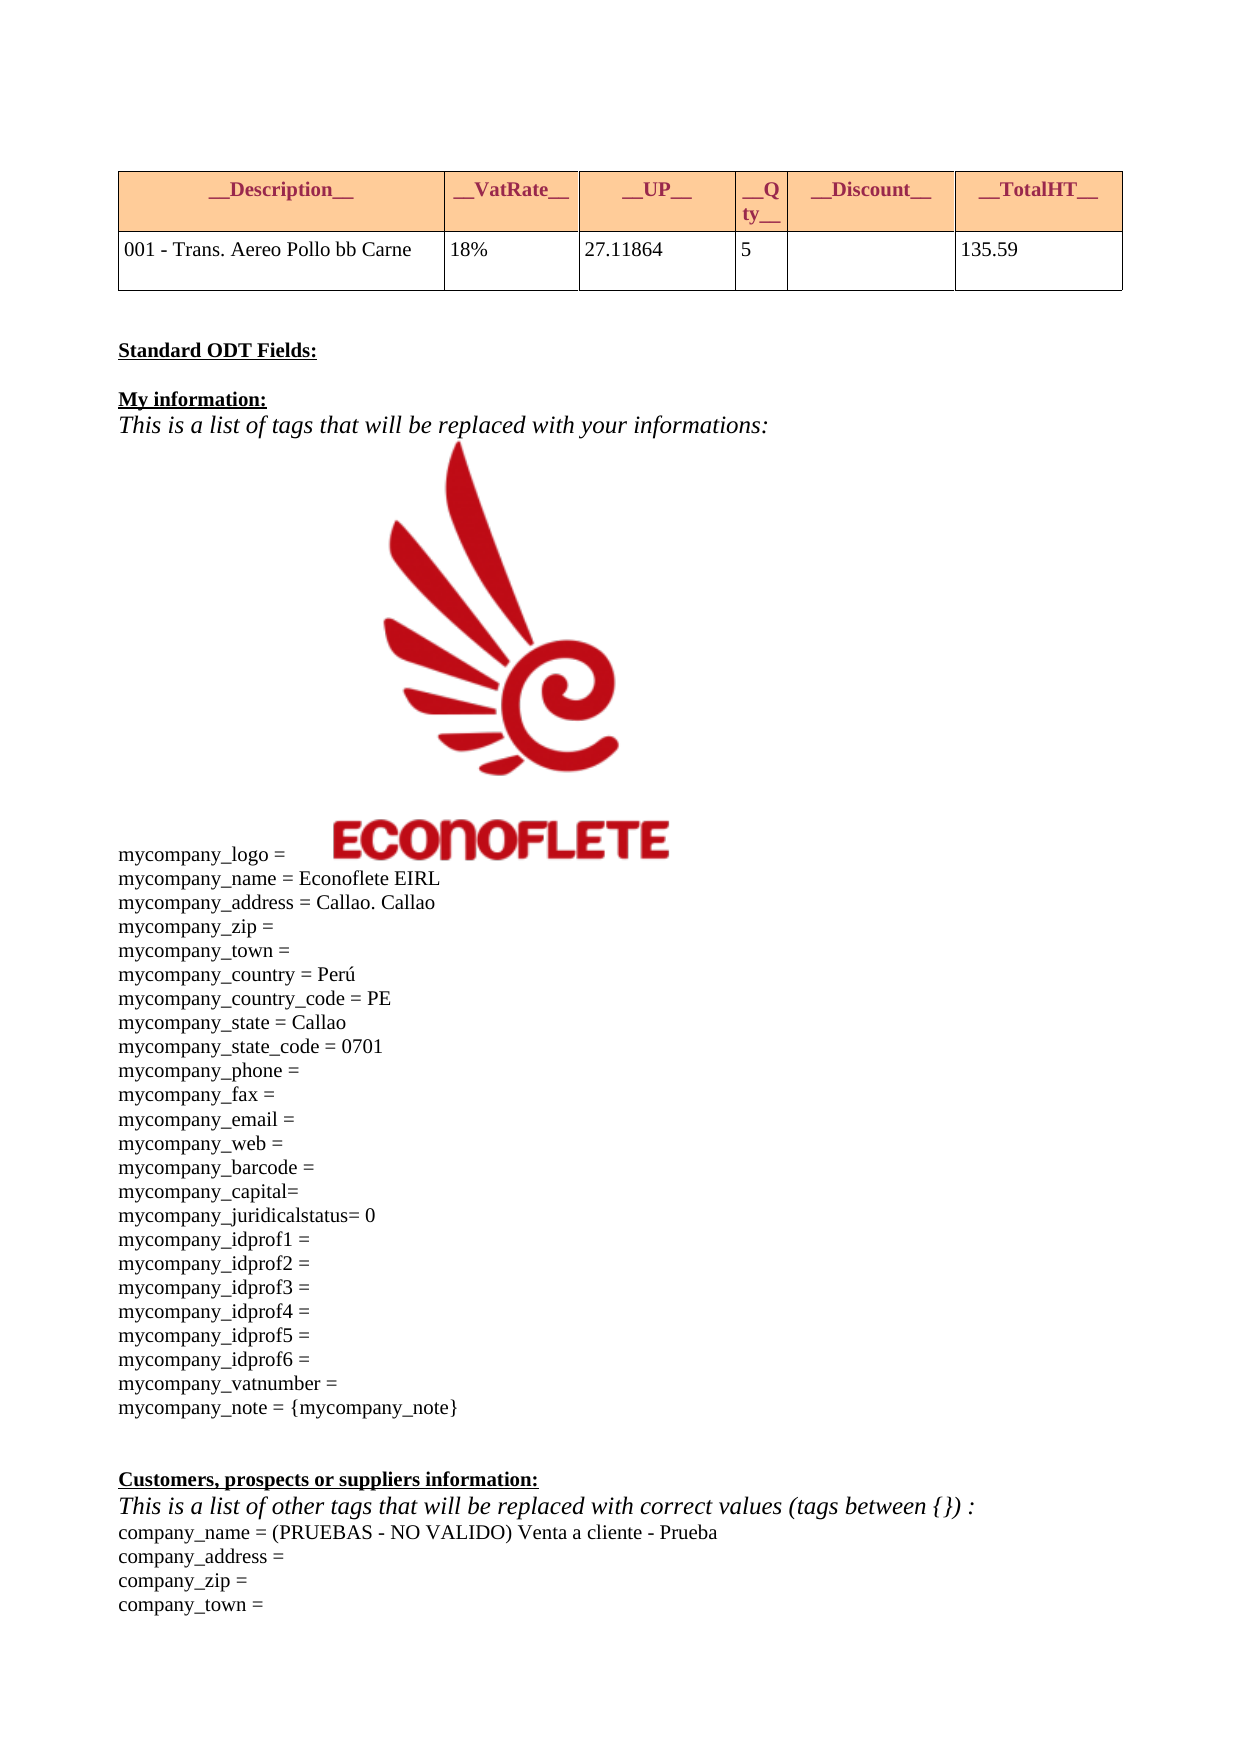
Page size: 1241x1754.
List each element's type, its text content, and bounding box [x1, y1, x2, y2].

text mycompany_email = [118, 1106, 1122, 1131]
text mycompany_zip = [118, 914, 1122, 938]
table_header __VatRate__ [445, 172, 578, 231]
table_cell 5 [736, 232, 787, 290]
table_cell 18% [445, 232, 578, 290]
text mycompany_idprof3 = [118, 1275, 1122, 1299]
text My information: [118, 387, 1122, 411]
table_header __Qty__ [736, 172, 787, 231]
table_cell 135.59 [956, 232, 1122, 290]
table_header __UP__ [580, 172, 735, 231]
text mycompany_address = Callao. Callao [118, 890, 1122, 914]
text mycompany_idprof5 = [118, 1323, 1122, 1347]
text mycompany_note = {mycompany_note} [118, 1395, 1122, 1419]
text mycompany_fax = [118, 1082, 1122, 1106]
table_header __Discount__ [788, 172, 954, 231]
table_cell [788, 232, 954, 290]
text mycompany_country = Perú [118, 962, 1122, 986]
text mycompany_idprof6 = [118, 1347, 1122, 1371]
text mycompany_web = [118, 1131, 1122, 1154]
text mycompany_country_code = PE [118, 986, 1122, 1010]
text mycompany_barcode = [118, 1154, 1122, 1179]
text mycompany_idprof2 = [118, 1251, 1122, 1275]
table_cell 001 - Trans. Aereo Pollo bb Carne [119, 232, 444, 290]
text mycompany_state_code = 0701 [118, 1034, 1122, 1058]
text company_town = [118, 1592, 1122, 1616]
text company_zip = [118, 1568, 1122, 1592]
text Customers, prospects or suppliers information: [118, 1467, 1122, 1491]
text This is a list of tags that will be replaced with your informations: [118, 411, 1122, 439]
text company_name = (PRUEBAS - NO VALIDO) Venta a cliente - Prueba [118, 1520, 1122, 1544]
text mycompany_juridicalstatus= 0 [118, 1203, 1122, 1227]
text This is a list of other tags that will be replaced with correct values (tags between {}) : [118, 1491, 1122, 1520]
text mycompany_name = Econoflete EIRL [118, 866, 1122, 890]
text mycompany_phone = [118, 1058, 1122, 1082]
text mycompany_idprof4 = [118, 1299, 1122, 1323]
table_cell 27.11864 [580, 232, 735, 290]
text mycompany_capital= [118, 1179, 1122, 1203]
text mycompany_town = [118, 938, 1122, 962]
text mycompany_idprof1 = [118, 1227, 1122, 1251]
table_header __TotalHT__ [956, 172, 1122, 231]
text mycompany_logo = [118, 439, 1122, 866]
table_header __Description__ [119, 172, 444, 231]
text mycompany_vatnumber = [118, 1371, 1122, 1395]
text company_address = [118, 1544, 1122, 1568]
text Standard ODT Fields: [118, 338, 1122, 362]
text mycompany_state = Callao [118, 1010, 1122, 1034]
picture [290, 439, 713, 862]
